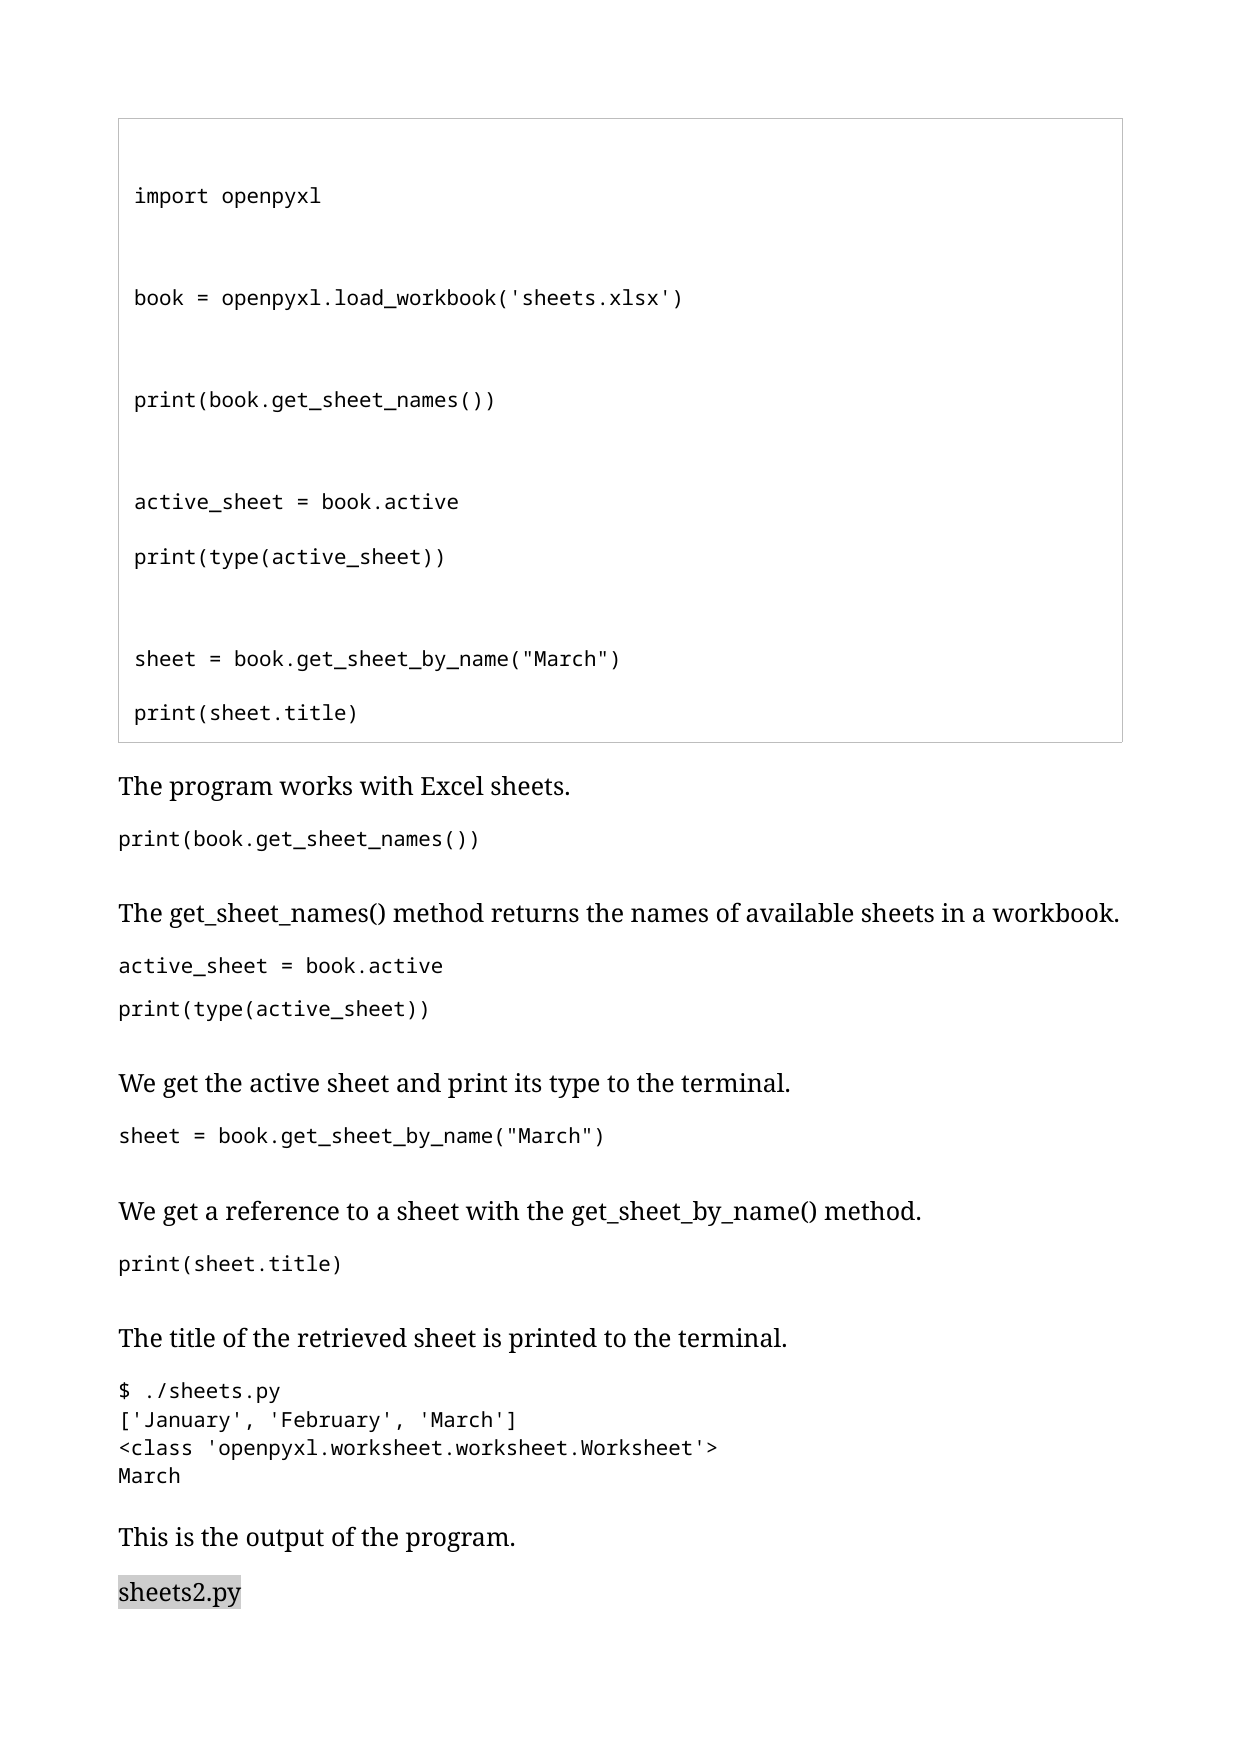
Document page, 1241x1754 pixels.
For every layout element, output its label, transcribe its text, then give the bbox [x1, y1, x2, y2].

text The get_sheet_names() method returns the names of available sheets in a workbook. [118, 896, 1122, 930]
text active_sheet = book.active [118, 951, 1122, 979]
text $ ./sheets.py [118, 1376, 1122, 1405]
text print(sheet.title) [119, 682, 1122, 742]
text print(type(active_sheet)) [118, 994, 1122, 1022]
text The program works with Excel sheets. [118, 768, 1122, 802]
text The title of the retrieved sheet is printed to the terminal. [118, 1321, 1122, 1355]
text sheets2.py [118, 1575, 1122, 1609]
text print(book.get_sheet_names()) [119, 370, 1122, 414]
text print(type(active_sheet)) [119, 526, 1122, 570]
text sheet = book.get_sheet_by_name("March") [118, 1121, 1122, 1150]
text print(book.get_sheet_names()) [118, 824, 1122, 852]
text March [118, 1462, 1122, 1490]
text We get a reference to a sheet with the get_sheet_by_name() method. [118, 1193, 1122, 1227]
text ['January', 'February', 'March'] [118, 1405, 1122, 1433]
text <class 'openpyxl.worksheet.worksheet.Worksheet'> [118, 1433, 1122, 1462]
text active_sheet = book.active [119, 472, 1122, 516]
text print(sheet.title) [118, 1249, 1122, 1277]
text sheet = book.get_sheet_by_name("March") [119, 628, 1122, 672]
text book = openpyxl.load_workbook('sheets.xlsx') [119, 268, 1122, 312]
text This is the output of the program. [118, 1519, 1122, 1553]
text import openpyxl [119, 166, 1122, 210]
text We get the active sheet and print its type to the terminal. [118, 1066, 1122, 1100]
